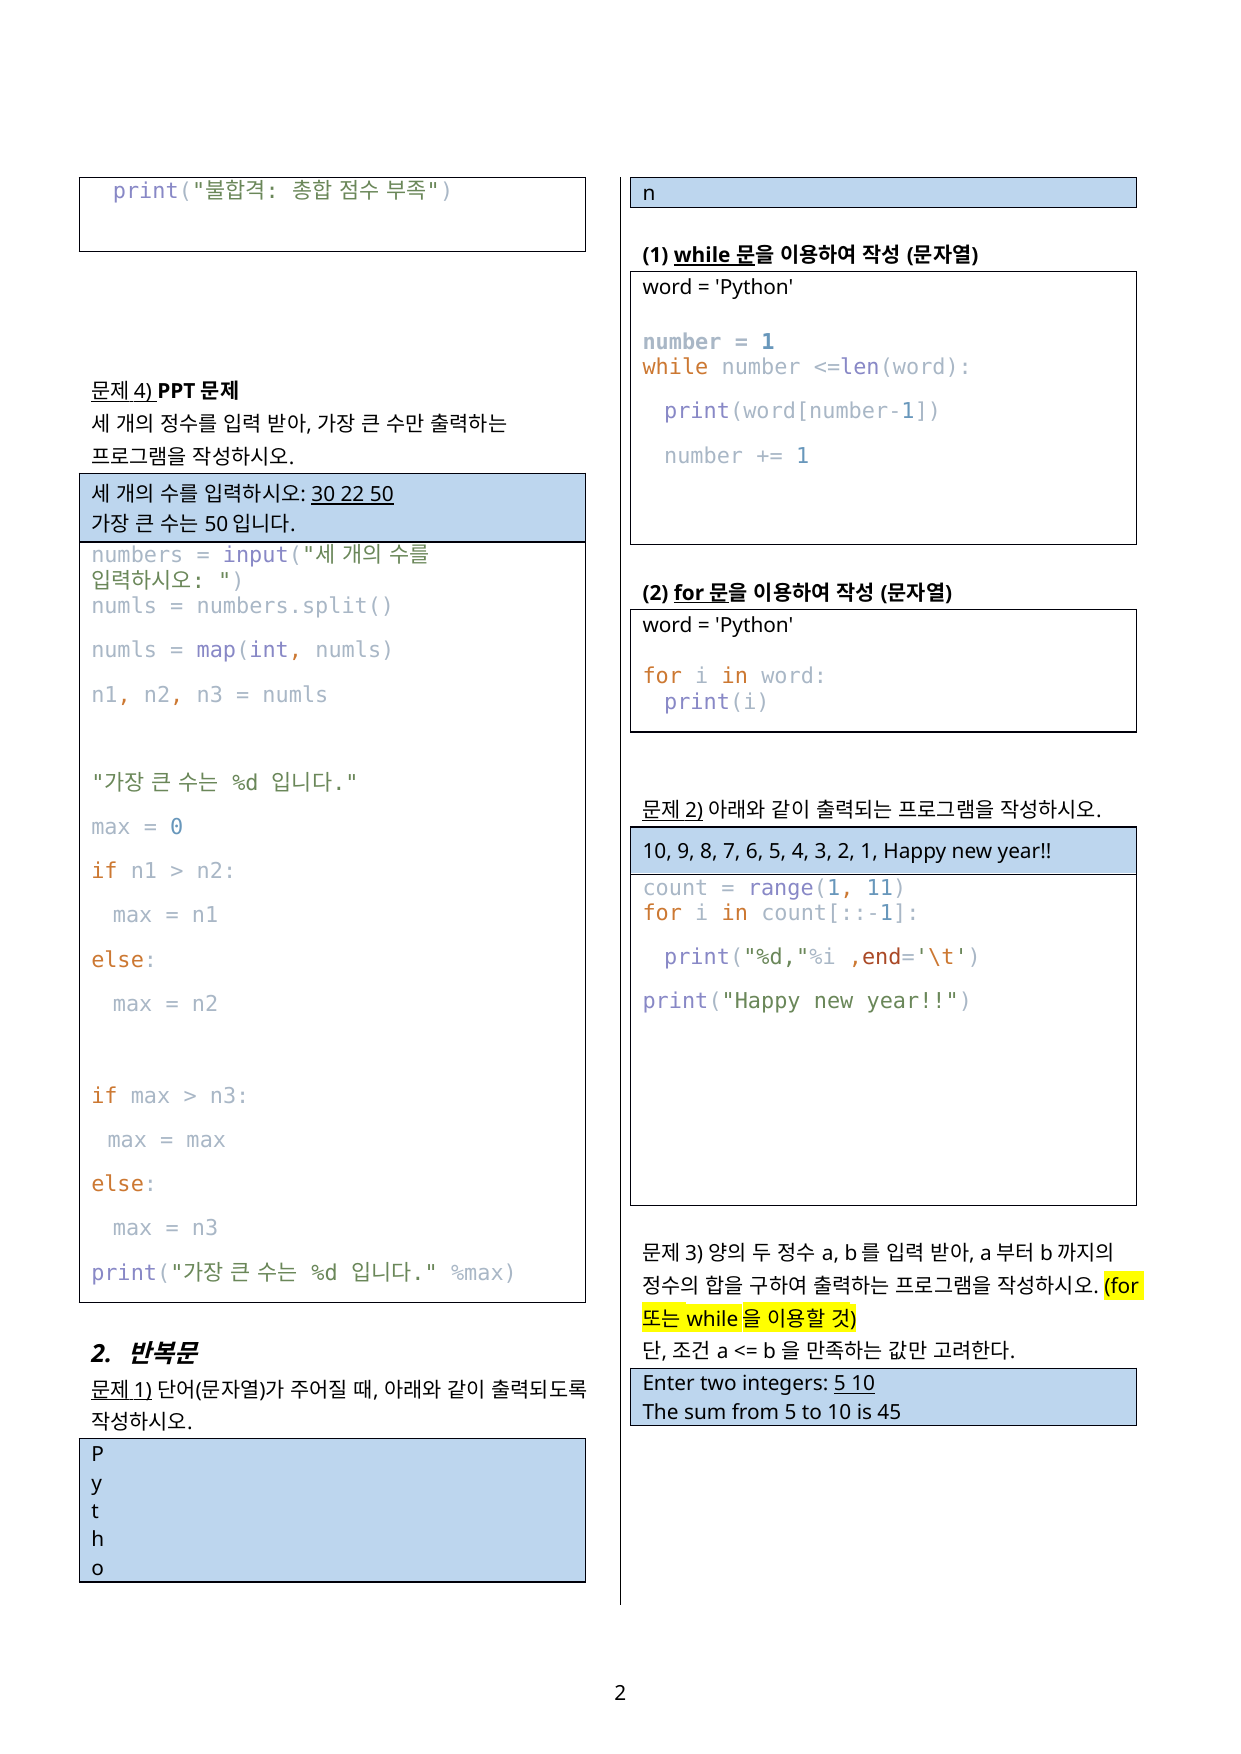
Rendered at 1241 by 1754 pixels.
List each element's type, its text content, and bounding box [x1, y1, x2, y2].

table_header word = 'Python' for i in word: print(i) [631, 610, 1136, 731]
table_cell numbers = input("세 개의 수를 입력하시오: ") numls = numbers.split() numls = map(int, numls) n1, n2, n3 = numls "가장 큰 수는 %d 입니다." max = 0 if n1 > n2: max = n1 else: max = n2 if max > n3: max = max else: max = n3 print("가장 큰 수는 %d 입니다." %max) [80, 543, 585, 1302]
text 문제2) 아래와 같이 출력되는 프로그램을 작성하시오. [642, 794, 1149, 824]
text 단, 조건 a <= b 을 만족하는 값만 고려한다. [642, 1335, 1149, 1365]
list 반복문 [91, 1334, 598, 1370]
table_cell count = range(1, 11) for i in count[::-1]: print("%d,"%i ,end='\t') print("Happy new year!!") [631, 875, 1136, 1205]
table_header 10, 9, 8, 7, 6, 5, 4, 3, 2, 1, Happy new year!! [631, 828, 1136, 873]
table_header n [631, 178, 1136, 207]
text 문제4) PPT 문제 [91, 374, 598, 405]
text (2) for 문을 이용하여 작성 (문자열) [642, 576, 1149, 606]
text 문제1) 단어(문자열)가 주어질 때, 아래와 같이 출력되도록 작성하시오. [91, 1373, 598, 1436]
text 세 개의 정수를 입력 받아, 가장 큰 수만 출력하는 프로그램을 작성하시오. [91, 407, 598, 470]
table_header print("불합격: 총합 점수 부족") [80, 178, 585, 251]
table_header P y t h o [80, 1439, 585, 1581]
table_header Enter two integers: 5 10 The sum from 5 to 10 is 45 [631, 1369, 1136, 1425]
table_header word = 'Python' number = 1 while number <=len(word): print(word[number-1]) number += 1 [631, 272, 1136, 544]
table_header 세 개의 수를 입력하시오: 30 22 50 가장 큰 수는 50입니다. [80, 474, 585, 541]
text 문제3) 양의 두 정수 a, b를 입력 받아, a부터 b까지의 정수의 합을 구하여 출력하는 프로그램을 작성하시오. (for 또는 while을 이용할 것) [642, 1237, 1149, 1332]
text (1) while 문을 이용하여 작성 (문자열) [642, 238, 1149, 269]
